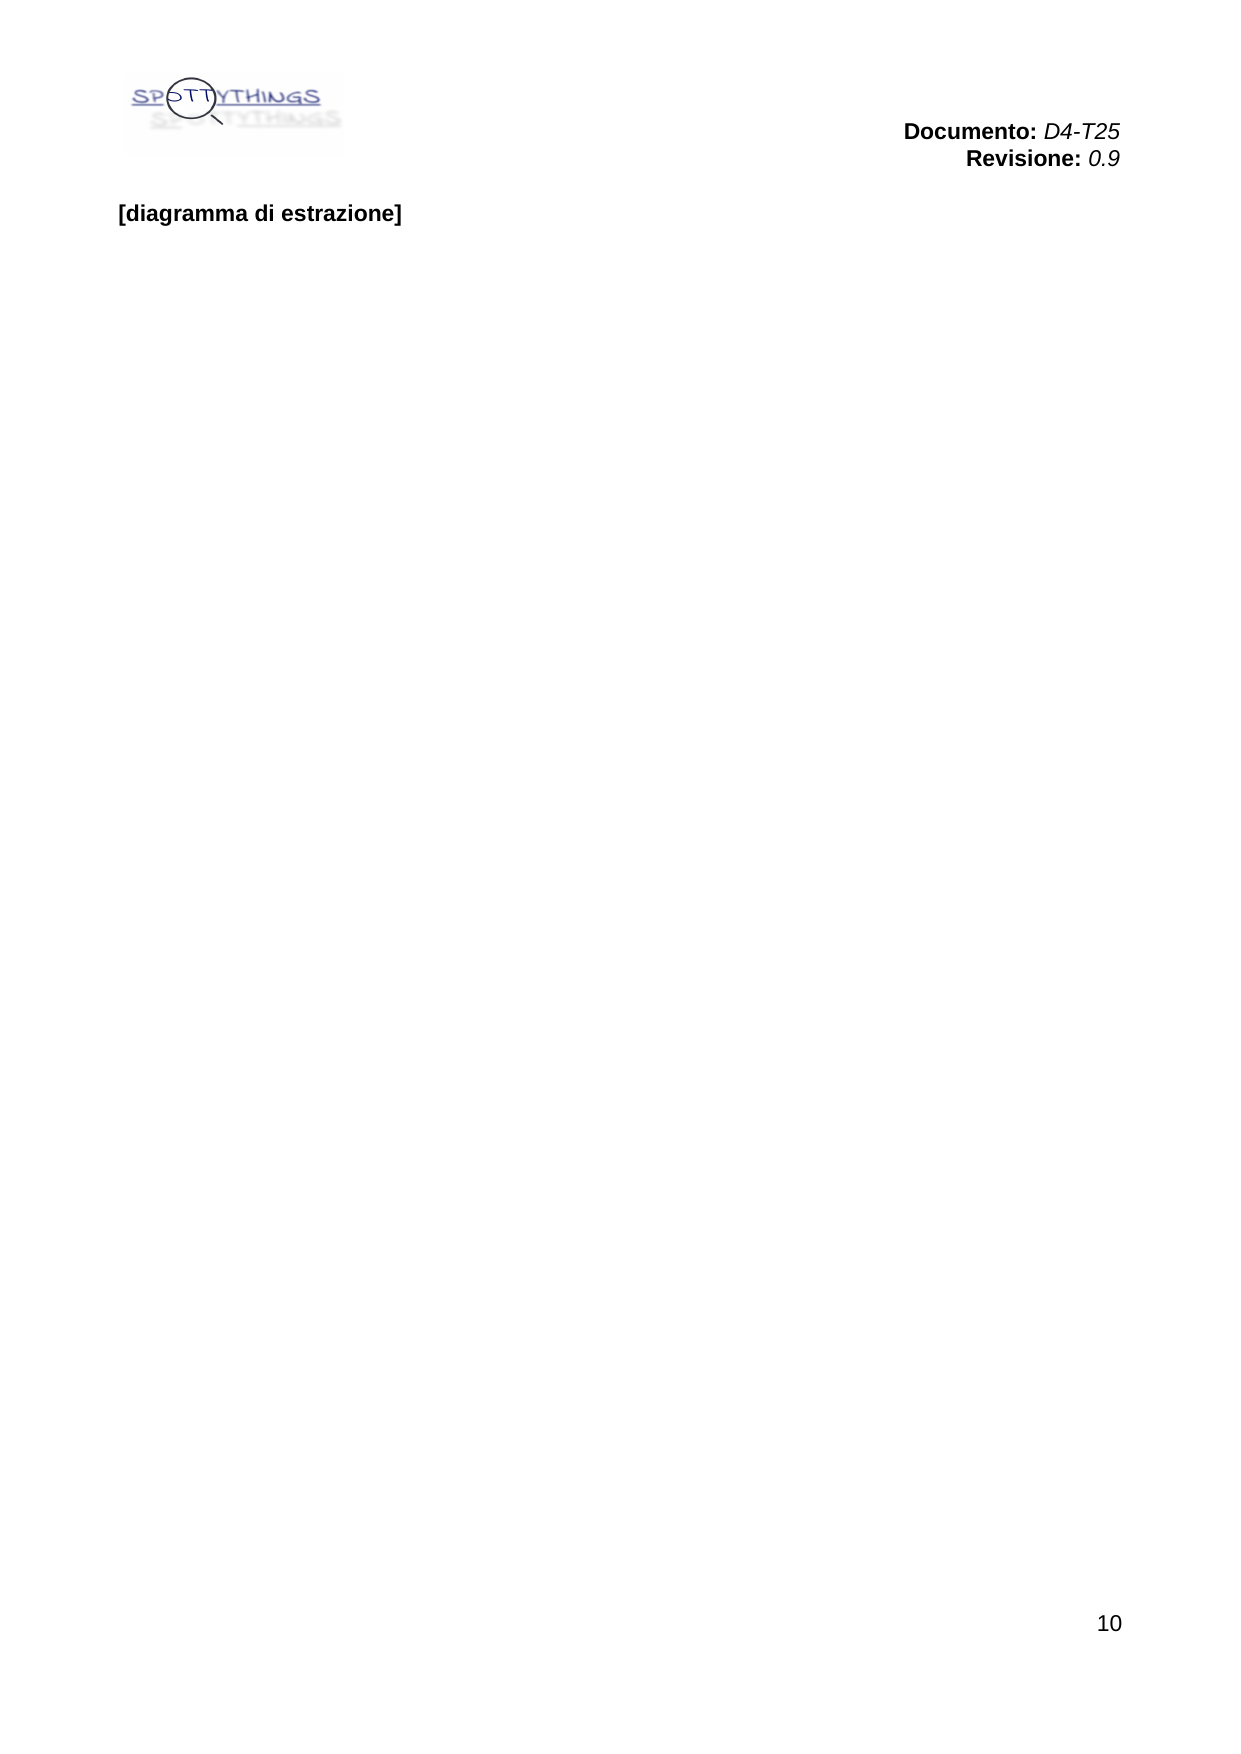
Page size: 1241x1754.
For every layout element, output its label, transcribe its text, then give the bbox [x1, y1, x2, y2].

picture [123, 73, 345, 156]
text [diagramma di estrazione] [118, 200, 1122, 227]
